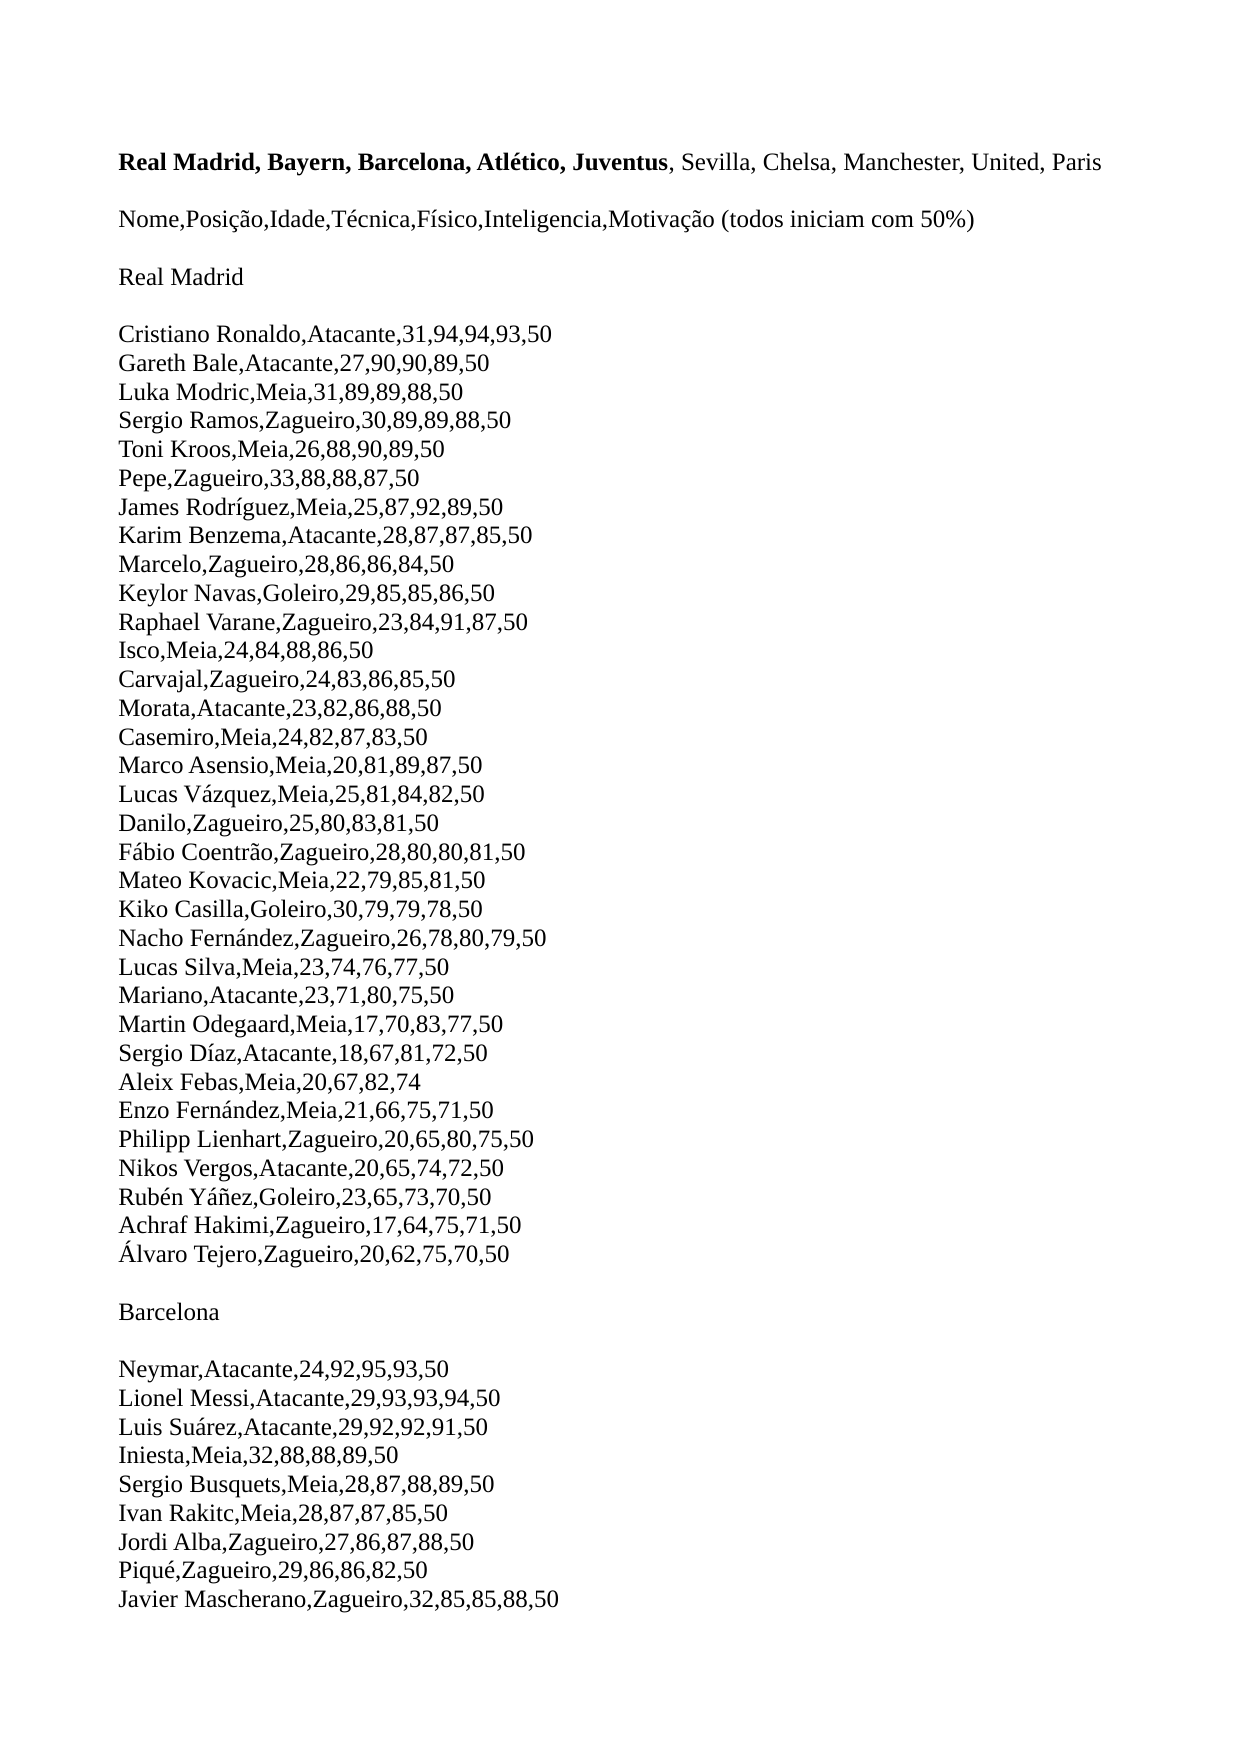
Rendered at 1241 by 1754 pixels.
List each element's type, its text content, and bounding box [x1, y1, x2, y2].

text Isco,Meia,24,84,88,86,50 [118, 636, 1122, 664]
text Casemiro,Meia,24,82,87,83,50 [118, 722, 1122, 751]
text Nacho Fernández,Zagueiro,26,78,80,79,50 [118, 923, 1122, 952]
text Philipp Lienhart,Zagueiro,20,65,80,75,50 [118, 1124, 1122, 1153]
text Barcelona [118, 1297, 1122, 1326]
text Morata,Atacante,23,82,86,88,50 [118, 693, 1122, 722]
text Cristiano Ronaldo,Atacante,31,94,94,93,50 [118, 319, 1122, 348]
text Álvaro Tejero,Zagueiro,20,62,75,70,50 [118, 1239, 1122, 1268]
text Raphael Varane,Zagueiro,23,84,91,87,50 [118, 607, 1122, 636]
text Mateo Kovacic,Meia,22,79,85,81,50 [118, 866, 1122, 894]
text Lucas Silva,Meia,23,74,76,77,50 [118, 952, 1122, 981]
text Aleix Febas,Meia,20,67,82,74 [118, 1067, 1122, 1096]
text Neymar,Atacante,24,92,95,93,50 [118, 1354, 1122, 1383]
text Luka Modric,Meia,31,89,89,88,50 [118, 377, 1122, 406]
text Carvajal,Zagueiro,24,83,86,85,50 [118, 664, 1122, 693]
text Nikos Vergos,Atacante,20,65,74,72,50 [118, 1153, 1122, 1182]
text Nome,Posição,Idade,Técnica,Físico,Inteligencia,Motivação (todos iniciam com 50%) [118, 204, 1122, 233]
text Luis Suárez,Atacante,29,92,92,91,50 [118, 1412, 1122, 1441]
text Jordi Alba,Zagueiro,27,86,87,88,50 [118, 1527, 1122, 1556]
text Sergio Busquets,Meia,28,87,88,89,50 [118, 1469, 1122, 1498]
text Fábio Coentrão,Zagueiro,28,80,80,81,50 [118, 837, 1122, 866]
text Keylor Navas,Goleiro,29,85,85,86,50 [118, 578, 1122, 607]
text Enzo Fernández,Meia,21,66,75,71,50 [118, 1096, 1122, 1124]
text Iniesta,Meia,32,88,88,89,50 [118, 1441, 1122, 1469]
text Marco Asensio,Meia,20,81,89,87,50 [118, 751, 1122, 779]
text Martin Odegaard,Meia,17,70,83,77,50 [118, 1009, 1122, 1038]
text Lucas Vázquez,Meia,25,81,84,82,50 [118, 779, 1122, 808]
text Real Madrid [118, 262, 1122, 291]
text Toni Kroos,Meia,26,88,90,89,50 [118, 434, 1122, 463]
text Sergio Ramos,Zagueiro,30,89,89,88,50 [118, 406, 1122, 434]
text Kiko Casilla,Goleiro,30,79,79,78,50 [118, 894, 1122, 923]
text Lionel Messi,Atacante,29,93,93,94,50 [118, 1383, 1122, 1412]
text Gareth Bale,Atacante,27,90,90,89,50 [118, 348, 1122, 377]
text Rubén Yáñez,Goleiro,23,65,73,70,50 [118, 1182, 1122, 1211]
text James Rodríguez,Meia,25,87,92,89,50 [118, 492, 1122, 521]
text Real Madrid, Bayern, Barcelona, Atlético, Juventus, Sevilla, Chelsa, Manchester, United, Paris [118, 147, 1122, 176]
text Pepe,Zagueiro,33,88,88,87,50 [118, 463, 1122, 492]
text Ivan Rakitc,Meia,28,87,87,85,50 [118, 1498, 1122, 1527]
text Sergio Díaz,Atacante,18,67,81,72,50 [118, 1038, 1122, 1067]
text Karim Benzema,Atacante,28,87,87,85,50 [118, 521, 1122, 549]
text Danilo,Zagueiro,25,80,83,81,50 [118, 808, 1122, 837]
text Piqué,Zagueiro,29,86,86,82,50 [118, 1556, 1122, 1584]
text Achraf Hakimi,Zagueiro,17,64,75,71,50 [118, 1211, 1122, 1239]
text Mariano,Atacante,23,71,80,75,50 [118, 981, 1122, 1009]
text Javier Mascherano,Zagueiro,32,85,85,88,50 [118, 1584, 1122, 1613]
text Marcelo,Zagueiro,28,86,86,84,50 [118, 549, 1122, 578]
